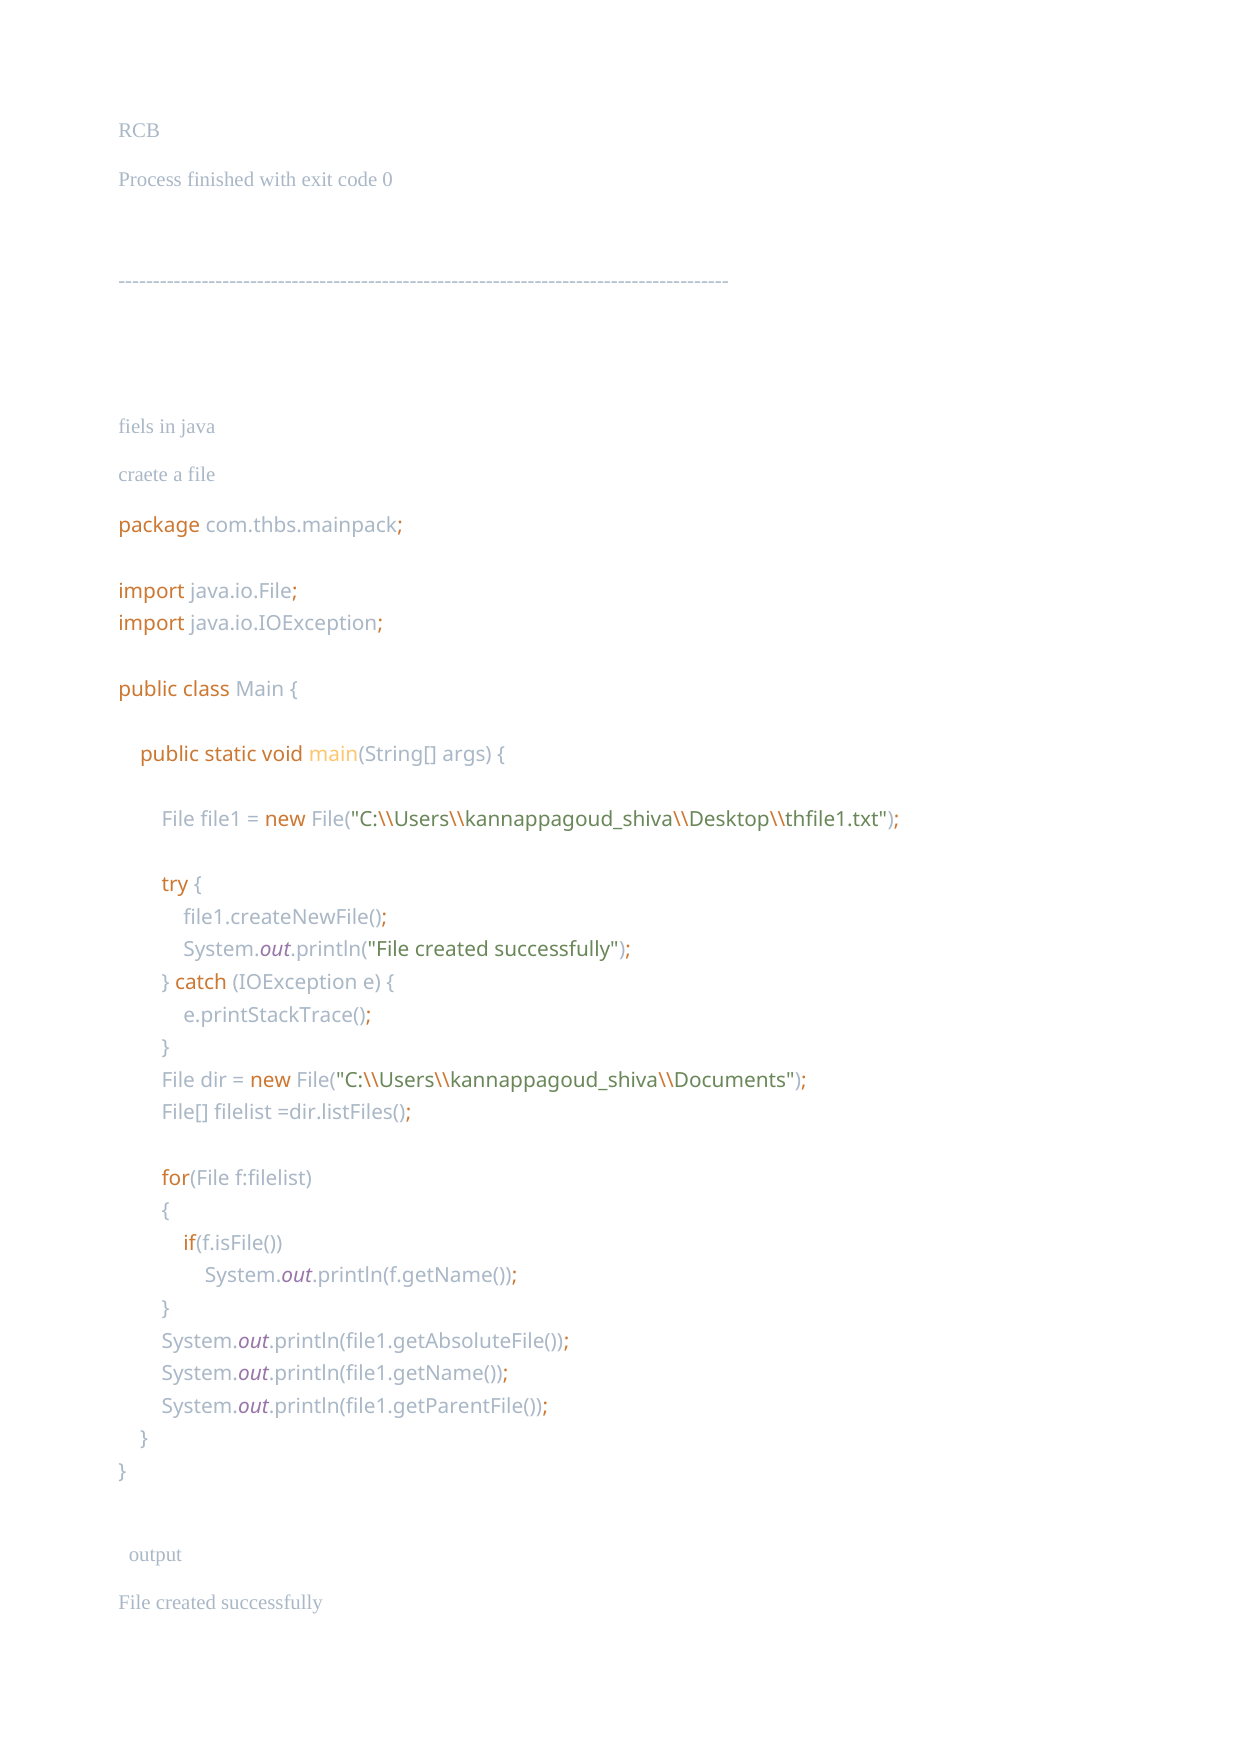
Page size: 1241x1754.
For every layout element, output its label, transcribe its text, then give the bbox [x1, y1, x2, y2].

text RCB [118, 118, 1122, 142]
text package com.thbs.mainpack; import java.io.File; import java.io.IOException; public class Main { public static void main(String[] args) { File file1 = new File("C:\\Users\\kannappagoud_shiva\\Desktop\\thfile1.txt"); try { file1.createNewFile(); System.out.println("File created successfully"); } catch (IOException e) { e.printStackTrace(); } File dir = new File("C:\\Users\\kannappagoud_shiva\\Documents"); File[] filelist =dir.listFiles(); for(File f:filelist) { if(f.isFile()) System.out.println(f.getName()); } System.out.println(file1.getAbsoluteFile()); System.out.println(file1.getName()); System.out.println(file1.getParentFile()); } } [118, 511, 1122, 1517]
text Process finished with exit code 0 [118, 167, 1122, 191]
text craete a file [118, 462, 1122, 486]
text ---------------------------------------------------------------------------------------- [118, 268, 1122, 292]
text File created successfully [118, 1590, 1122, 1614]
text fiels in java [118, 414, 1122, 438]
text output [118, 1542, 1122, 1566]
